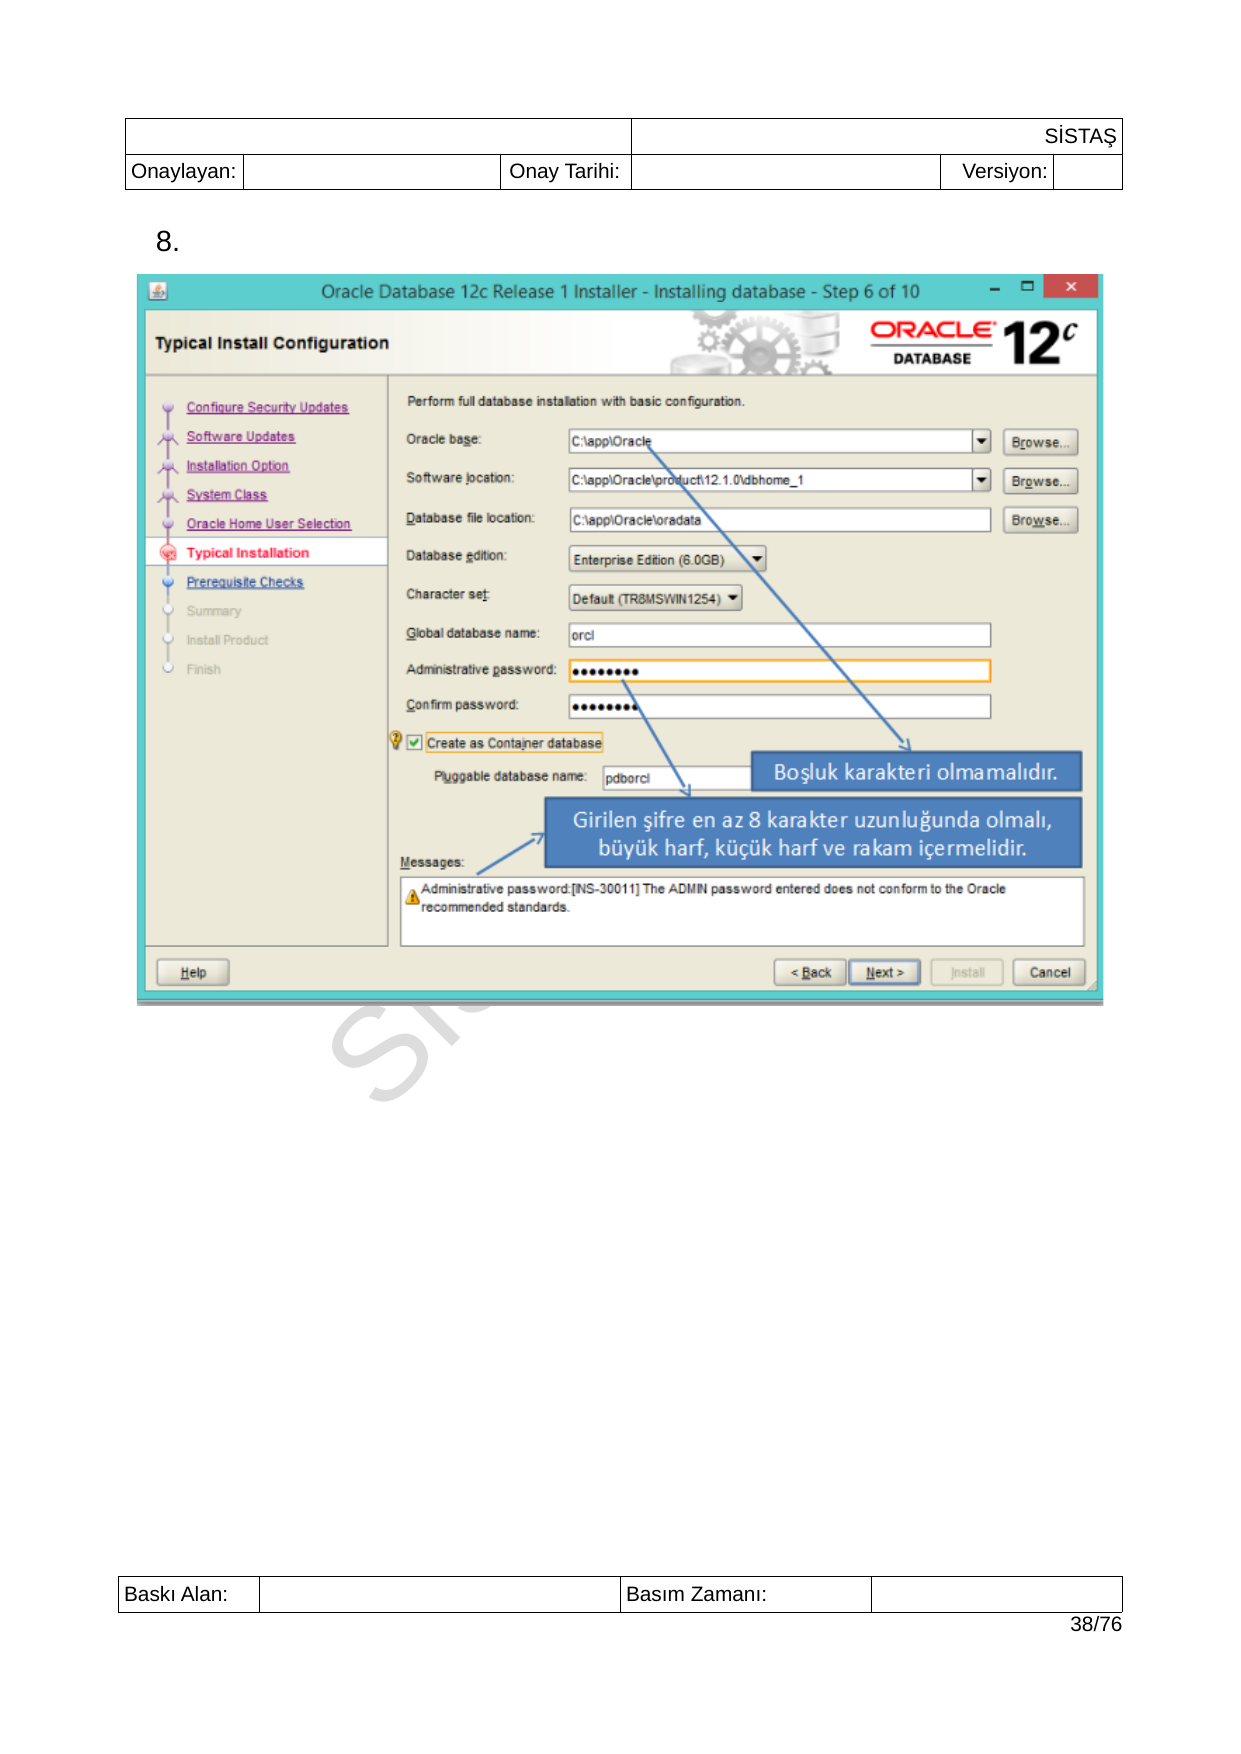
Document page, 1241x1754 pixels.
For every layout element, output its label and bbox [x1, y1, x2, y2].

picture [136, 274, 1104, 1006]
